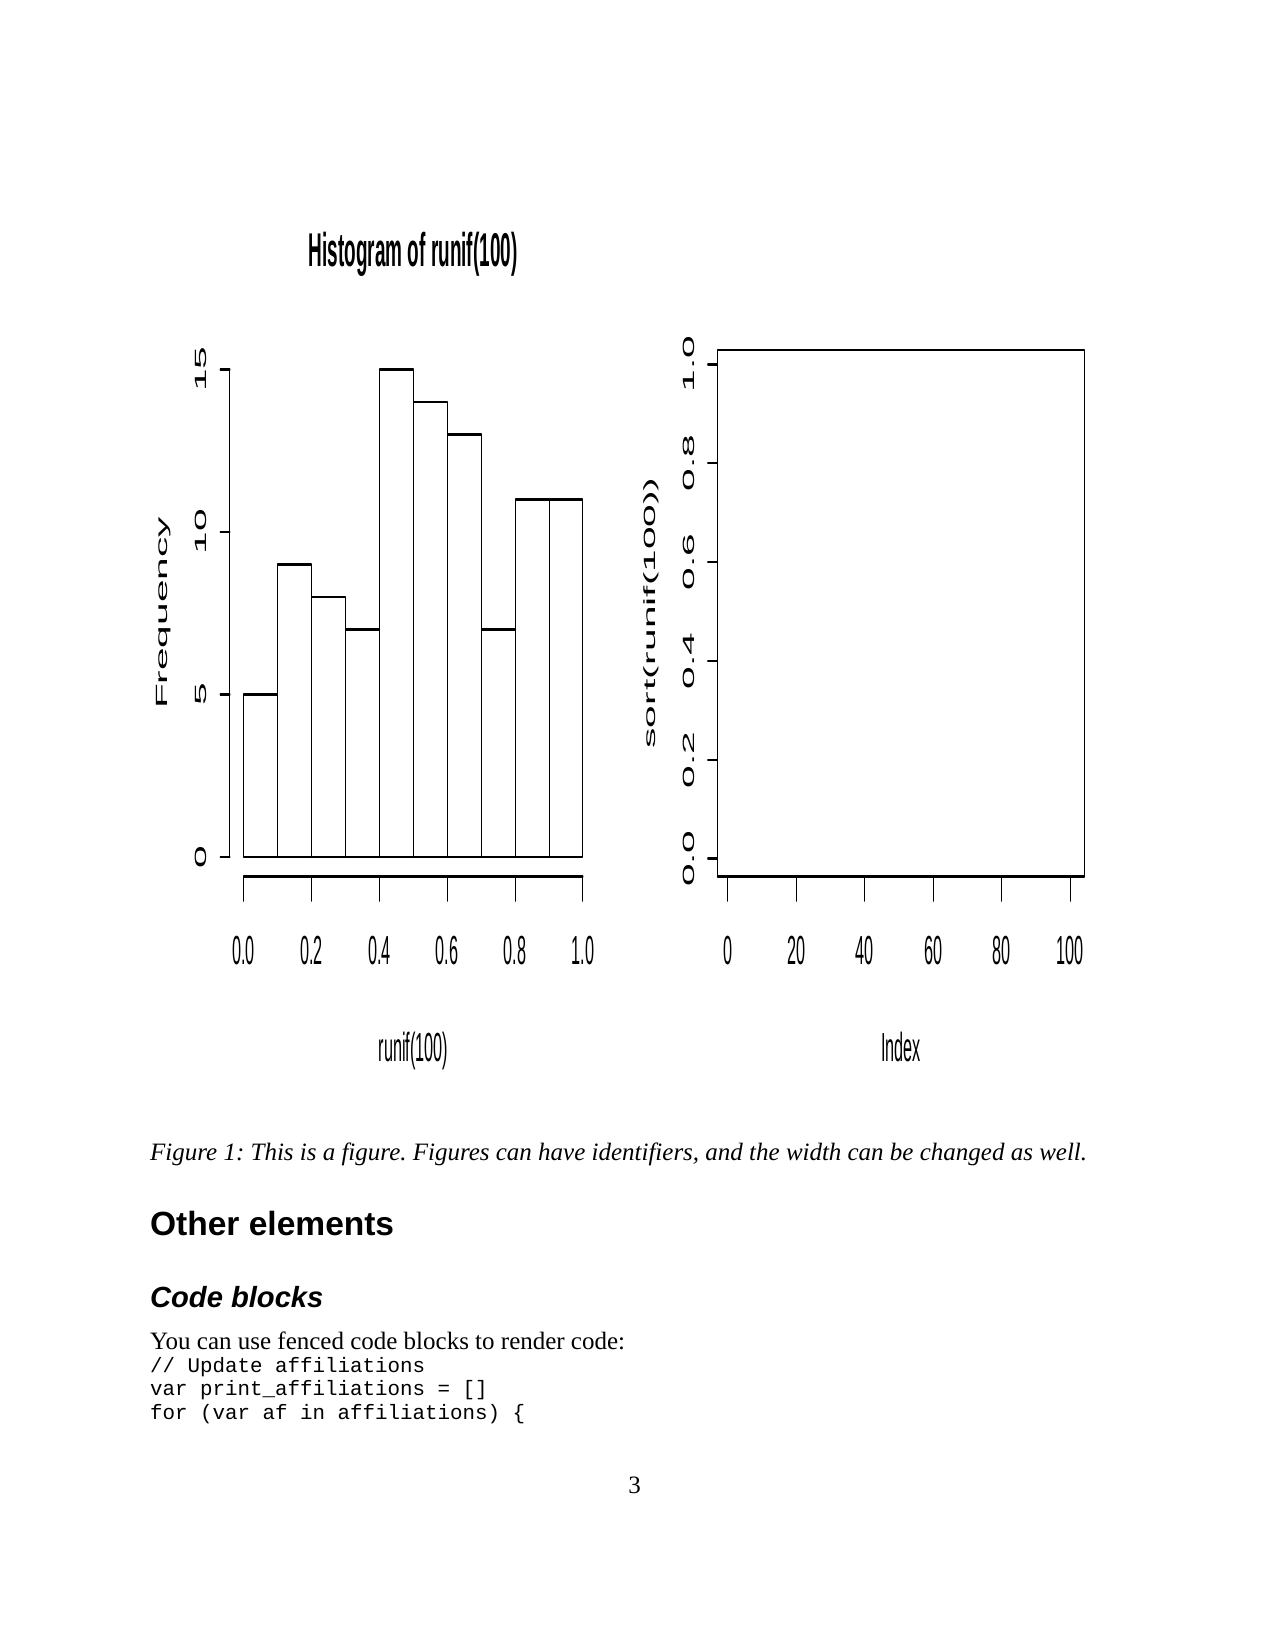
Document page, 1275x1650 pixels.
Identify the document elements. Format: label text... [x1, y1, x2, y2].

subtitle Code blocks [150, 1280, 1125, 1313]
subtitle Other elements [150, 1204, 1125, 1242]
text You can use fenced code blocks to render code: [150, 1326, 1125, 1355]
text Figure 1: This is a figure. Figures can have identifiers, and the width can be changed as well. [150, 1137, 1125, 1166]
text var print_affiliations = [] [150, 1378, 1125, 1402]
text // Update affiliations [150, 1355, 1125, 1378]
text for (var af in affiliations) { [150, 1402, 1125, 1426]
